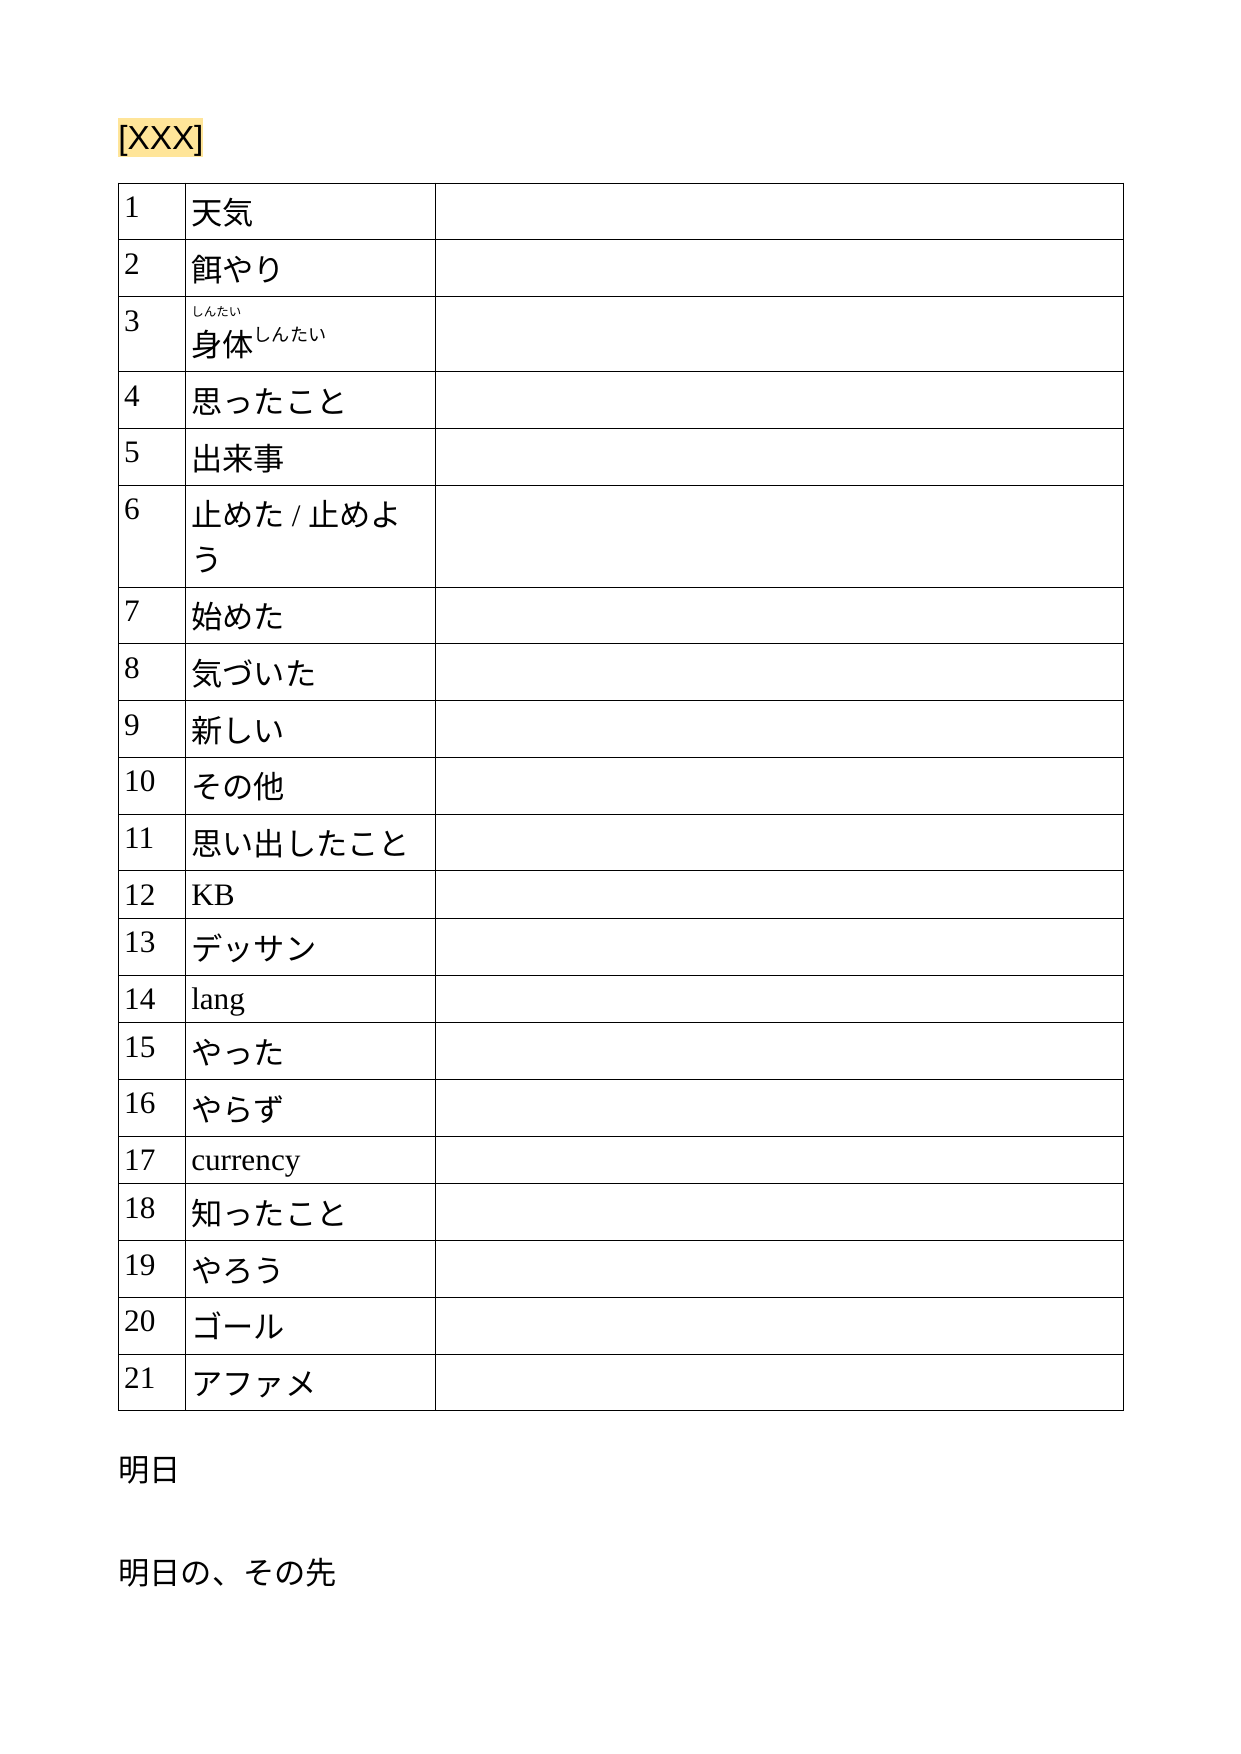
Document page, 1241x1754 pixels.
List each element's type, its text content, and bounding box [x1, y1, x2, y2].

table_cell 16 [119, 1080, 185, 1136]
table_cell 8 [119, 644, 185, 700]
table_cell 17 [119, 1137, 185, 1183]
table_cell 5 [119, 429, 185, 484]
table_cell [436, 644, 1123, 700]
table_header [436, 184, 1123, 239]
table_cell [436, 1023, 1123, 1079]
table_cell KB [186, 871, 435, 918]
table_cell 7 [119, 588, 185, 643]
table_cell 15 [119, 1023, 185, 1079]
table_cell 身体しんたいしんたい [186, 297, 435, 371]
table_cell 気づいた [186, 644, 435, 700]
table_cell 止めた / 止めよう [186, 486, 435, 587]
table_cell やった [186, 1023, 435, 1079]
table_cell [436, 871, 1123, 918]
table_cell [436, 1355, 1123, 1410]
table_cell [436, 1080, 1123, 1136]
table_cell やらず [186, 1080, 435, 1136]
table_cell lang [186, 976, 435, 1022]
table_cell 19 [119, 1241, 185, 1297]
table_cell [436, 815, 1123, 870]
table_cell [436, 1184, 1123, 1240]
table_cell [436, 1241, 1123, 1297]
text 明日 [118, 1452, 1122, 1488]
table_cell やろう [186, 1241, 435, 1297]
table_cell 3 [119, 297, 185, 371]
table_cell 新しい [186, 701, 435, 757]
table_cell その他 [186, 758, 435, 814]
table_cell 始めた [186, 588, 435, 643]
table_cell ゴール [186, 1298, 435, 1353]
table_cell 出来事 [186, 429, 435, 484]
table_cell 知ったこと [186, 1184, 435, 1240]
table_cell [436, 429, 1123, 484]
table_header 天気 [186, 184, 435, 239]
table_cell デッサン [186, 919, 435, 975]
table_cell [436, 1298, 1123, 1353]
table_cell currency [186, 1137, 435, 1183]
table_cell 2 [119, 240, 185, 296]
table_cell 6 [119, 486, 185, 587]
table_cell 20 [119, 1298, 185, 1353]
table_cell 13 [119, 919, 185, 975]
table_cell 餌やり [186, 240, 435, 296]
table_cell 思い出したこと [186, 815, 435, 870]
table_cell [436, 588, 1123, 643]
table_cell 9 [119, 701, 185, 757]
table_cell [436, 701, 1123, 757]
table_cell 4 [119, 372, 185, 428]
table_cell [436, 976, 1123, 1022]
table_cell 11 [119, 815, 185, 870]
table_cell 12 [119, 871, 185, 918]
table_cell [436, 372, 1123, 428]
table_cell [436, 240, 1123, 296]
table_cell [436, 919, 1123, 975]
table_cell [436, 758, 1123, 814]
table_cell [436, 297, 1123, 371]
table_cell [436, 486, 1123, 587]
table_cell 14 [119, 976, 185, 1022]
table_cell 10 [119, 758, 185, 814]
text 明日の、その先 [118, 1555, 1122, 1591]
table_cell 18 [119, 1184, 185, 1240]
table_cell アファメ [186, 1355, 435, 1410]
table_header 1 [119, 184, 185, 239]
table_cell 21 [119, 1355, 185, 1410]
text [XXX] [118, 118, 1122, 157]
table_cell [436, 1137, 1123, 1183]
table_cell 思ったこと [186, 372, 435, 428]
